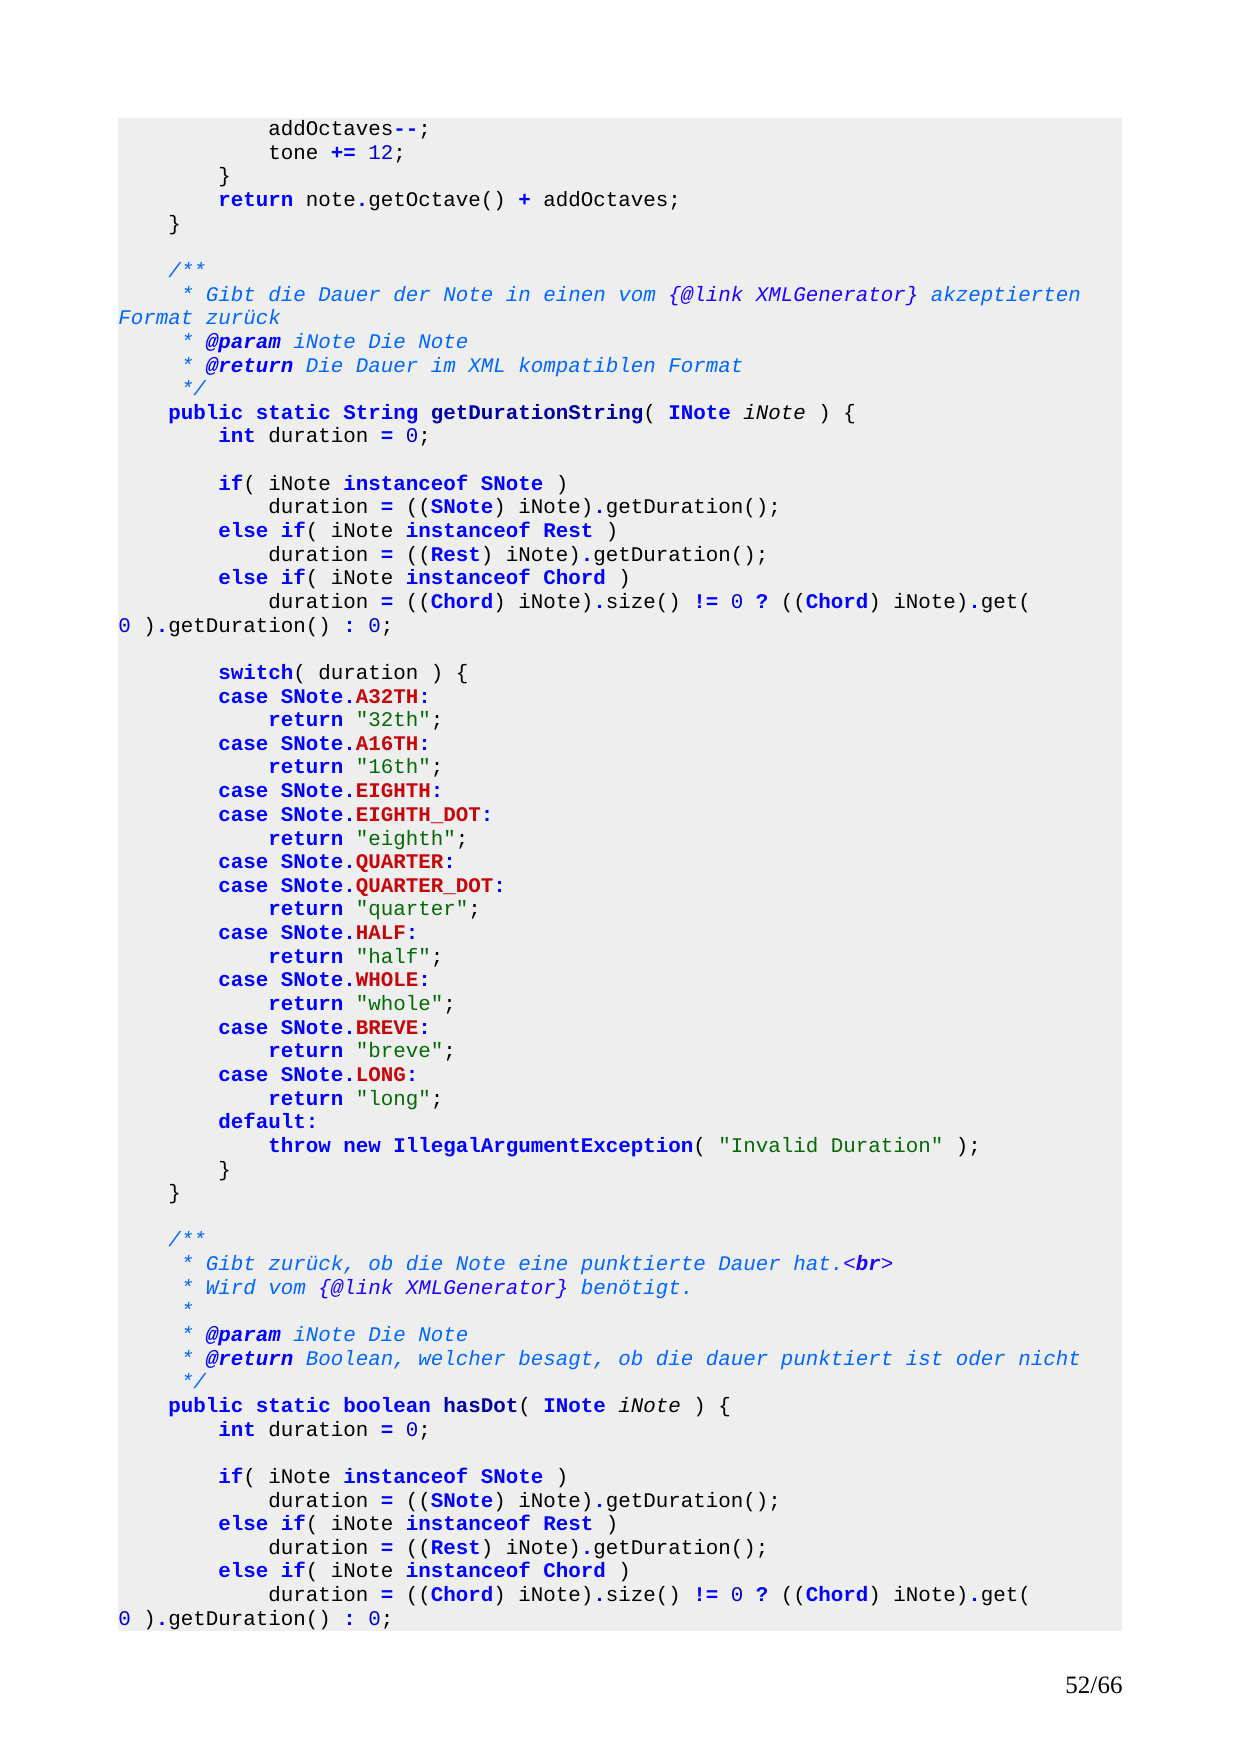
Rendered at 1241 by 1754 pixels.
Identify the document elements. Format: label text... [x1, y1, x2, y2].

text return "breve"; [118, 1040, 1122, 1064]
text else if( iNote instanceof Chord ) [118, 567, 1122, 591]
text case SNote.A16TH: [118, 733, 1122, 757]
text return "long"; [118, 1088, 1122, 1111]
text return "half"; [118, 946, 1122, 969]
text case SNote.BREVE: [118, 1017, 1122, 1040]
text } [118, 165, 1122, 189]
text duration = ((SNote) iNote).getDuration(); [118, 496, 1122, 520]
text return "quarter"; [118, 898, 1122, 922]
text int duration = 0; [118, 426, 1122, 449]
text duration = ((SNote) iNote).getDuration(); [118, 1489, 1122, 1513]
text case SNote.EIGHTH: [118, 780, 1122, 804]
text throw new IllegalArgumentException( "Invalid Duration" ); [118, 1135, 1122, 1158]
text duration = ((Chord) iNote).size() != 0 ? ((Chord) iNote).get( 0 ).getDuration() : 0; [118, 1584, 1122, 1631]
text } [118, 213, 1122, 236]
text } [118, 1158, 1122, 1182]
text case SNote.WHOLE: [118, 969, 1122, 993]
text case SNote.QUARTER_DOT: [118, 875, 1122, 898]
text case SNote.QUARTER: [118, 851, 1122, 875]
text tone += 12; [118, 142, 1122, 165]
text return "whole"; [118, 993, 1122, 1017]
text if( iNote instanceof SNote ) [118, 473, 1122, 496]
text int duration = 0; [118, 1419, 1122, 1442]
text case SNote.LONG: [118, 1064, 1122, 1088]
text return "16th"; [118, 757, 1122, 780]
text public static boolean hasDot( INote iNote ) { [118, 1395, 1122, 1419]
text default: [118, 1111, 1122, 1135]
text switch( duration ) { [118, 662, 1122, 686]
text public static String getDurationString( INote iNote ) { [118, 402, 1122, 426]
text if( iNote instanceof SNote ) [118, 1466, 1122, 1489]
text else if( iNote instanceof Chord ) [118, 1561, 1122, 1584]
text return "eighth"; [118, 827, 1122, 851]
text return "32th"; [118, 709, 1122, 733]
text else if( iNote instanceof Rest ) [118, 1513, 1122, 1537]
text case SNote.HALF: [118, 922, 1122, 946]
text * Gibt zurück, ob die Note eine punktierte Dauer hat.<br> [118, 1253, 1122, 1277]
text * Wird vom {@link XMLGenerator} benötigt. [118, 1277, 1122, 1300]
text * @param iNote Die Note [118, 1324, 1122, 1348]
text duration = ((Rest) iNote).getDuration(); [118, 544, 1122, 567]
text /** [118, 260, 1122, 284]
text duration = ((Chord) iNote).size() != 0 ? ((Chord) iNote).get( 0 ).getDuration() : 0; [118, 591, 1122, 638]
text case SNote.EIGHTH_DOT: [118, 804, 1122, 827]
text * @param iNote Die Note [118, 331, 1122, 354]
text return note.getOctave() + addOctaves; [118, 189, 1122, 213]
text case SNote.A32TH: [118, 686, 1122, 709]
text /** [118, 1229, 1122, 1253]
text duration = ((Rest) iNote).getDuration(); [118, 1537, 1122, 1561]
text addOctaves--; [118, 118, 1122, 142]
text * Gibt die Dauer der Note in einen vom {@link XMLGenerator} akzeptierten Format zurück [118, 284, 1122, 331]
text * @return Die Dauer im XML kompatiblen Format [118, 354, 1122, 378]
text * [118, 1300, 1122, 1324]
text * @return Boolean, welcher besagt, ob die dauer punktiert ist oder nicht [118, 1348, 1122, 1371]
text else if( iNote instanceof Rest ) [118, 520, 1122, 544]
text */ [118, 1371, 1122, 1395]
text */ [118, 378, 1122, 402]
text } [118, 1182, 1122, 1206]
